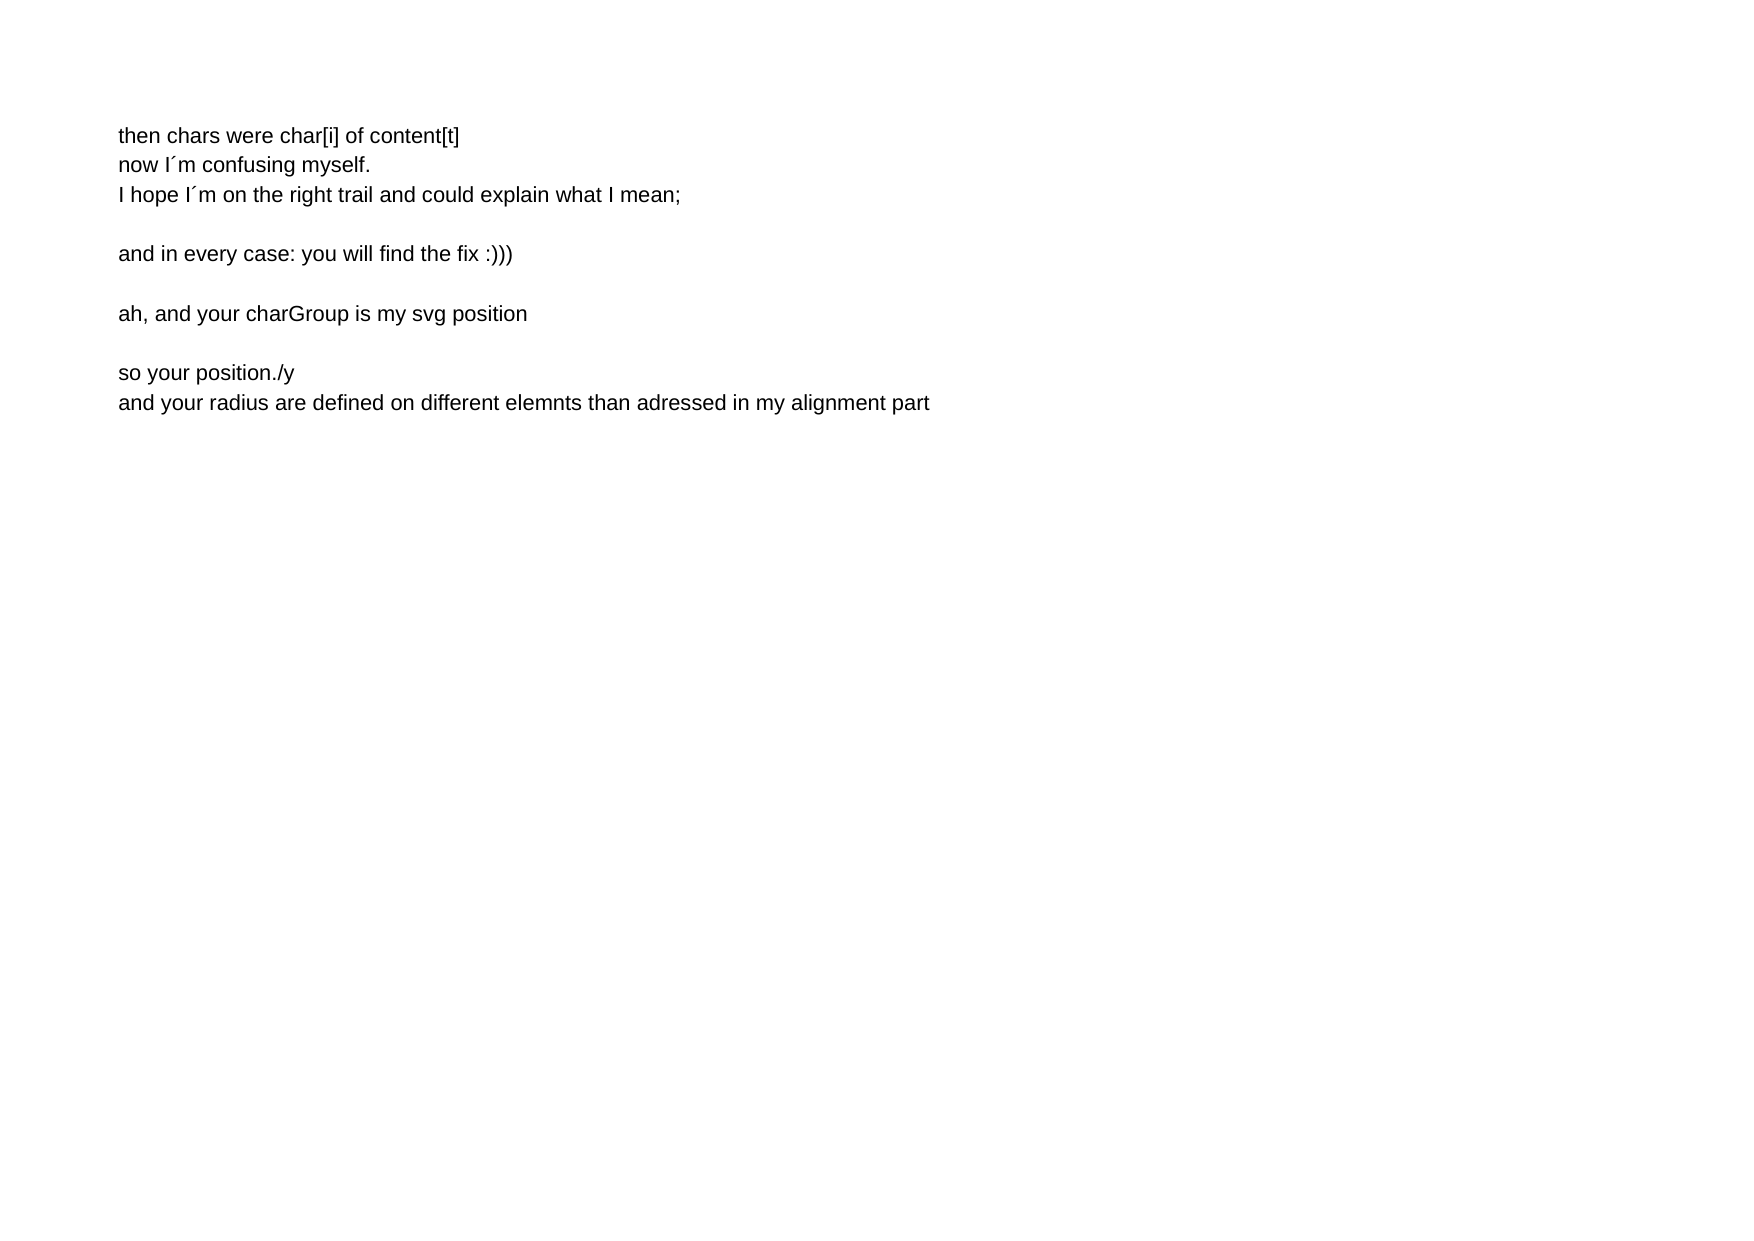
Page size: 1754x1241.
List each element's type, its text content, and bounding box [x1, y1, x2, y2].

text then chars were char[i] of content[t] now I´m confusing myself. I hope I´m on the right trail and could explain what I mean; and in every case: you will find the fix :))) [118, 118, 1636, 267]
text so your position./y [118, 356, 1636, 385]
text ah, and your charGroup is my svg position [118, 296, 1636, 326]
text and your radius are defined on different elemnts than adressed in my alignment part [118, 385, 1636, 415]
